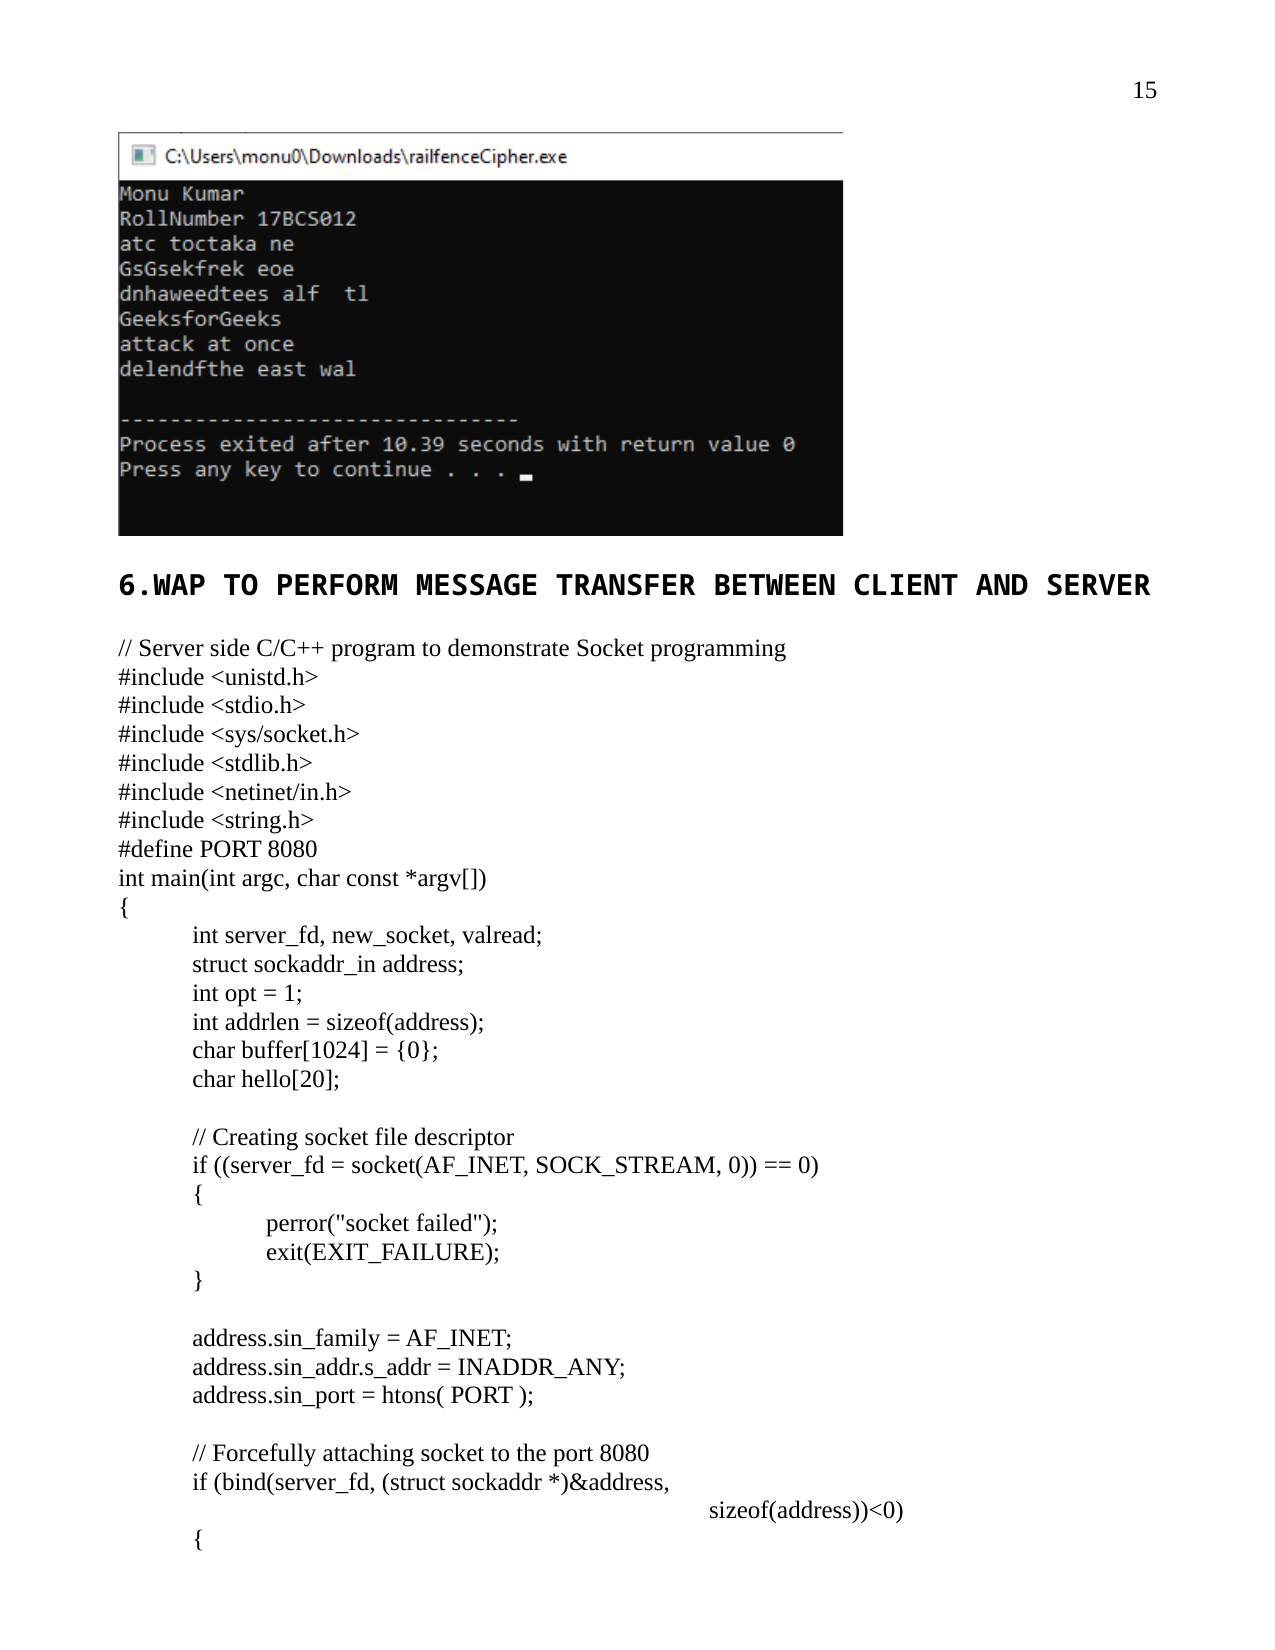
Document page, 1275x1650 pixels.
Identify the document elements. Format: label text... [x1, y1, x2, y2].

text int server_fd, new_socket, valread; [118, 920, 1157, 949]
text address.sin_addr.s_addr = INADDR_ANY; [118, 1352, 1157, 1380]
text // Forcefully attaching socket to the port 8080 [118, 1438, 1157, 1467]
text { [118, 892, 1157, 920]
text // Creating socket file descriptor [118, 1122, 1157, 1150]
text int opt = 1; [118, 978, 1157, 1007]
text #include <stdio.h> [118, 690, 1157, 719]
text perror("socket failed"); [118, 1208, 1157, 1237]
text } [118, 1265, 1157, 1294]
text char buffer[1024] = {0}; [118, 1035, 1157, 1064]
text int addrlen = sizeof(address); [118, 1007, 1157, 1035]
text // Server side C/C++ program to demonstrate Socket programming [118, 633, 1157, 662]
text #include <stdlib.h> [118, 748, 1157, 777]
text #include <string.h> [118, 805, 1157, 834]
text int main(int argc, char const *argv[]) [118, 863, 1157, 892]
text #include <sys/socket.h> [118, 719, 1157, 748]
text #include <netinet/in.h> [118, 777, 1157, 805]
text exit(EXIT_FAILURE); [118, 1237, 1157, 1265]
text sizeof(address))<0) [118, 1495, 1157, 1524]
text struct sockaddr_in address; [118, 949, 1157, 978]
text { [118, 1524, 1157, 1553]
text char hello[20]; [118, 1064, 1157, 1093]
text #define PORT 8080 [118, 834, 1157, 863]
text #include <unistd.h> [118, 662, 1157, 690]
text 6.WAP TO PERFORM MESSAGE TRANSFER BETWEEN CLIENT AND SERVER [118, 564, 1157, 604]
text address.sin_family = AF_INET; [118, 1323, 1157, 1352]
text if ((server_fd = socket(AF_INET, SOCK_STREAM, 0)) == 0) [118, 1150, 1157, 1179]
text address.sin_port = htons( PORT ); [118, 1380, 1157, 1409]
text { [118, 1179, 1157, 1208]
text if (bind(server_fd, (struct sockaddr *)&address, [118, 1467, 1157, 1495]
